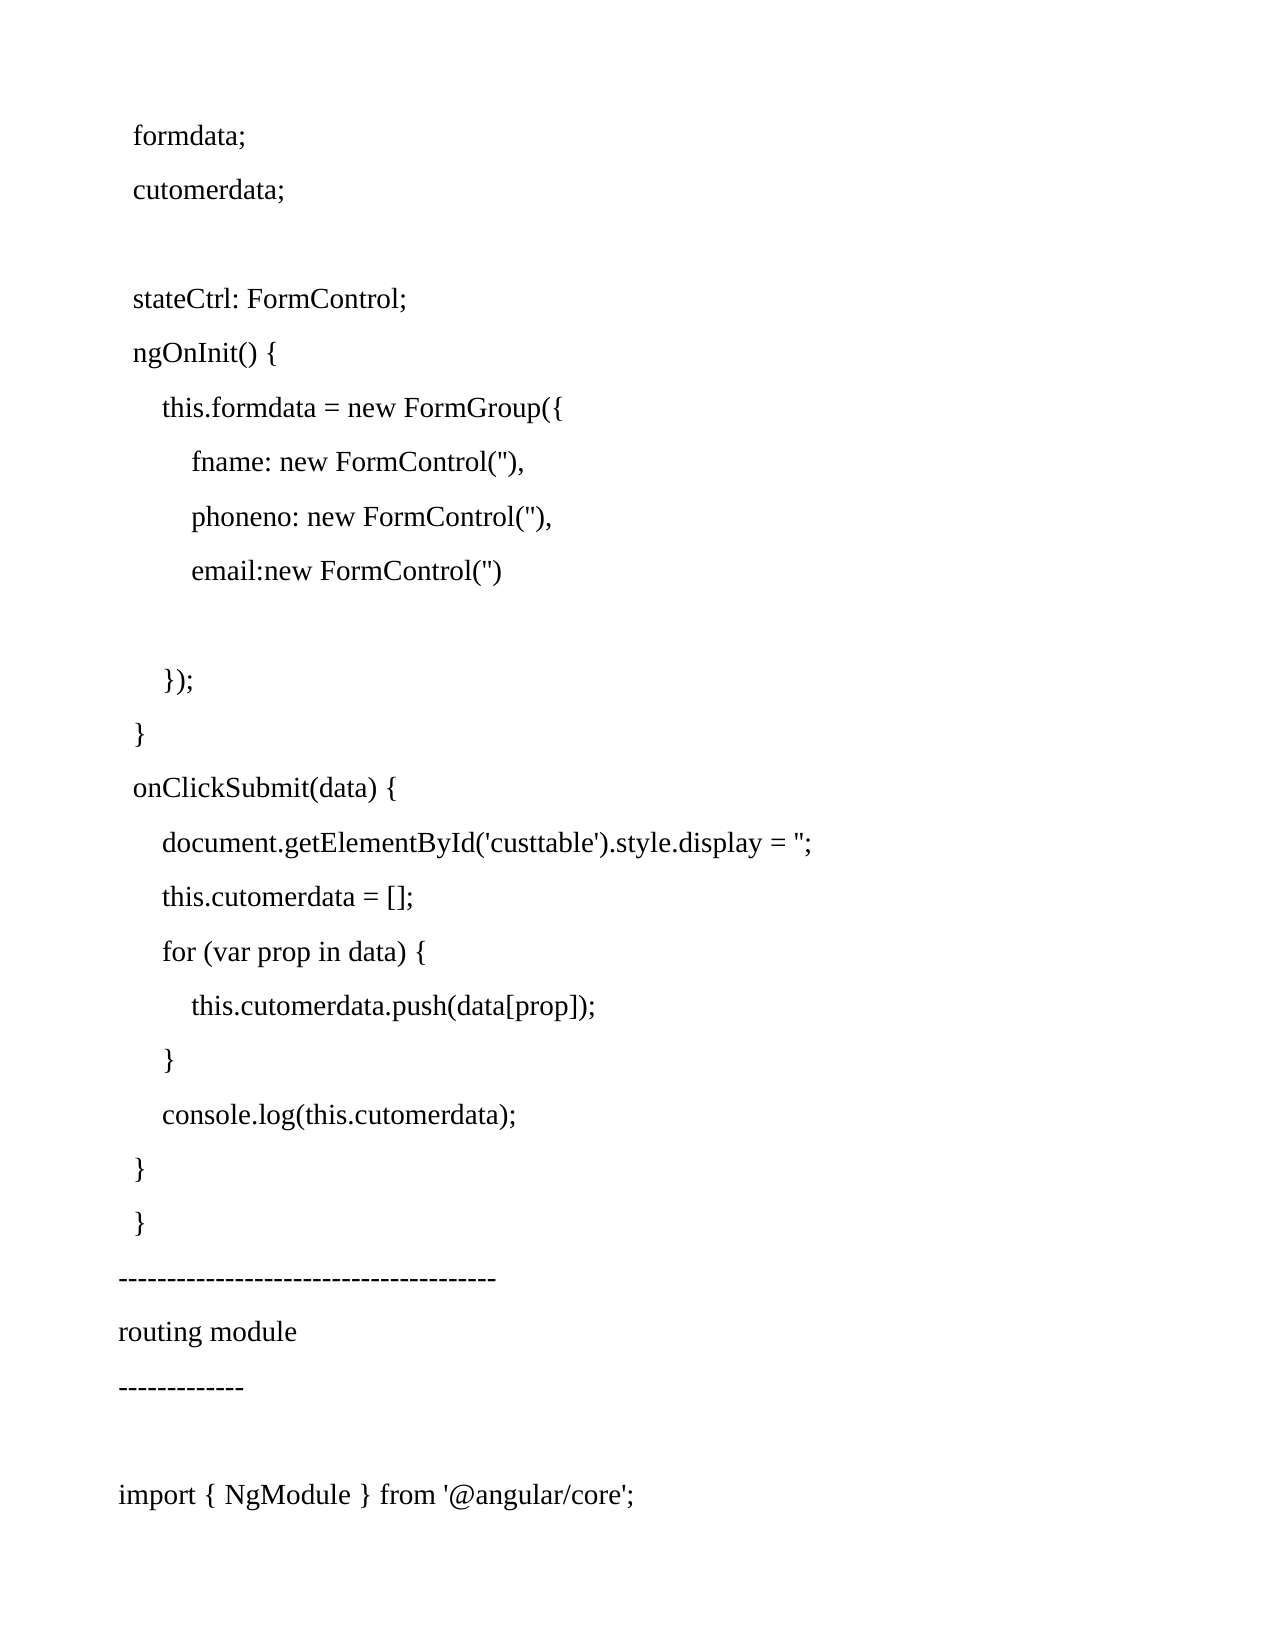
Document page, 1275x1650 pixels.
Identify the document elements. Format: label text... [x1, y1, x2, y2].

text onClickSubmit(data) { [118, 771, 1157, 804]
text }); [118, 662, 1157, 695]
text for (var prop in data) { [118, 934, 1157, 967]
text routing module [118, 1314, 1157, 1348]
text stateCtrl: FormControl; [118, 281, 1157, 315]
text } [118, 1206, 1157, 1239]
text --------------------------------------- [118, 1260, 1157, 1293]
text this.cutomerdata.push(data[prop]); [118, 988, 1157, 1022]
text fname: new FormControl(''), [118, 444, 1157, 478]
text ngOnInit() { [118, 336, 1157, 369]
text this.cutomerdata = []; [118, 879, 1157, 913]
text } [118, 1151, 1157, 1185]
text } [118, 1042, 1157, 1076]
text formdata; [118, 118, 1157, 152]
text } [118, 716, 1157, 750]
text cutomerdata; [118, 172, 1157, 206]
text import { NgModule } from '@angular/core'; [118, 1477, 1157, 1511]
text email:new FormControl('') [118, 553, 1157, 587]
text phoneno: new FormControl(''), [118, 499, 1157, 532]
text ------------- [118, 1369, 1157, 1402]
text this.formdata = new FormGroup({ [118, 390, 1157, 423]
text console.log(this.cutomerdata); [118, 1097, 1157, 1130]
text document.getElementById('custtable').style.display = ''; [118, 825, 1157, 858]
